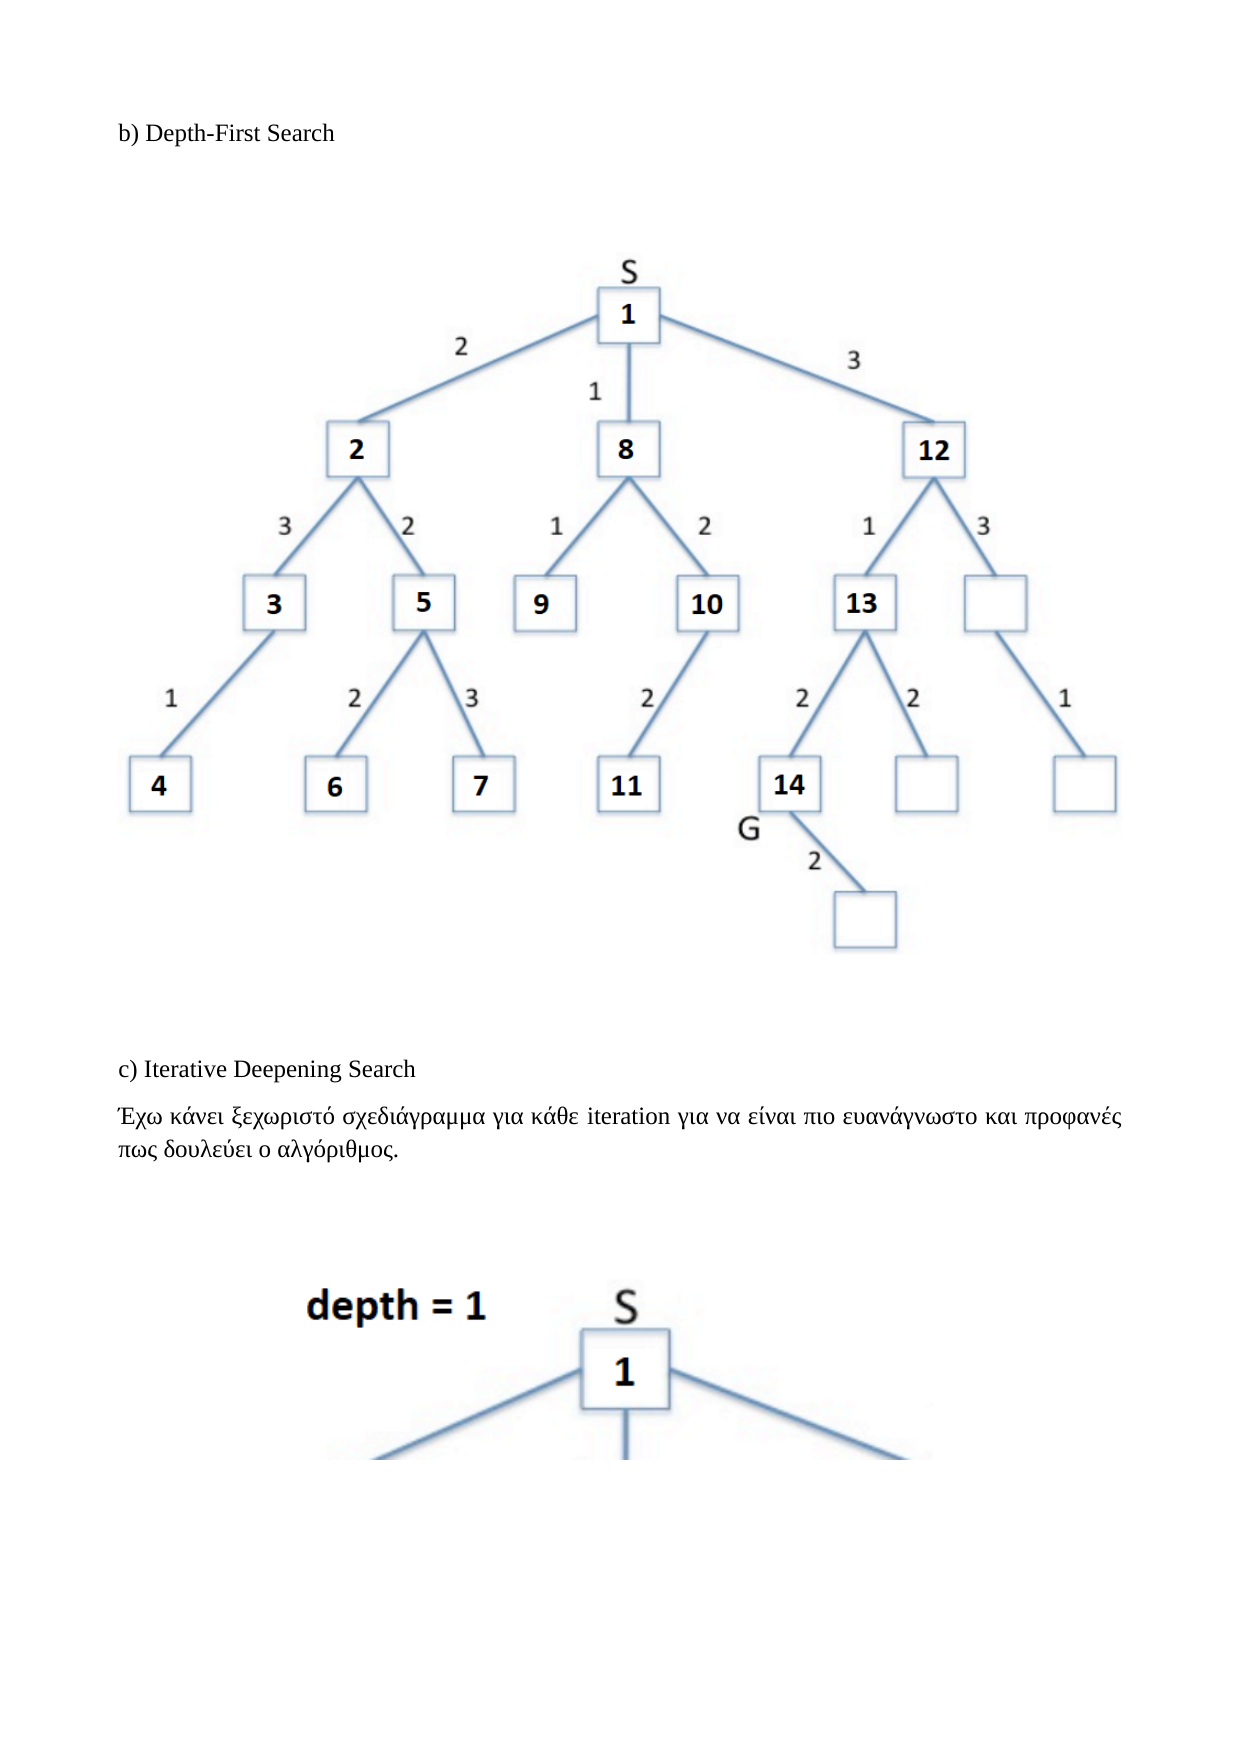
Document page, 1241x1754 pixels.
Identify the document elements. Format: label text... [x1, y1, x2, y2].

text c) Iterative Deepening Search [118, 1054, 1122, 1082]
text b) Depth-First Search [118, 118, 1122, 147]
picture [118, 249, 1123, 955]
text Έχω κάνει ξεχωριστό σχεδιάγραμμα για κάθε iteration για να είναι πιο ευανάγνωστο και προφανές πως δουλεύει ο αλγόριθμος. [118, 1101, 1122, 1163]
picture [306, 1276, 934, 1460]
